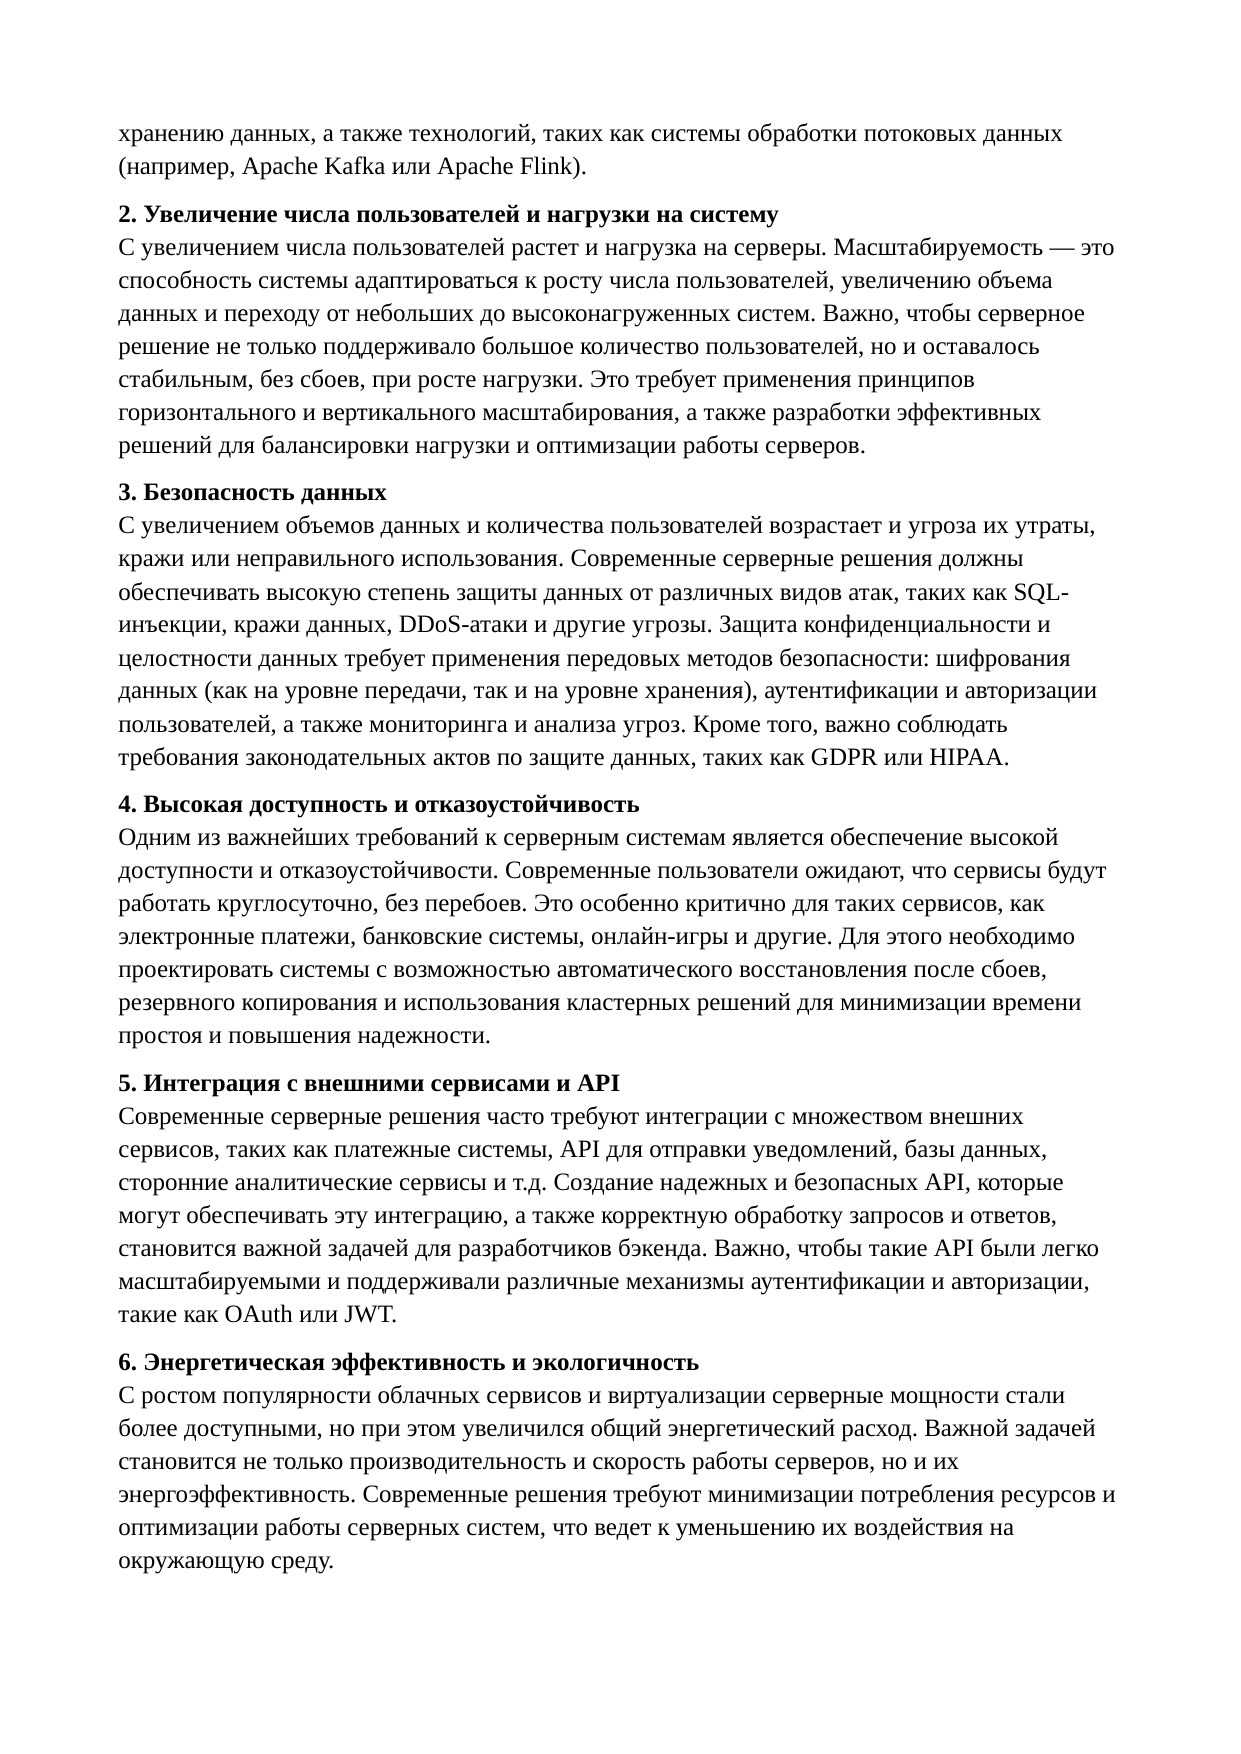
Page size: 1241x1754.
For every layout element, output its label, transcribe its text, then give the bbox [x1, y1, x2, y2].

text 3. Безопасность данных С увеличением объемов данных и количества пользователей возрастает и угроза их утраты, кражи или неправильного использования. Современные серверные решения должны обеспечивать высокую степень защиты данных от различных видов атак, таких как SQL-инъекции, кражи данных, DDoS-атаки и другие угрозы. Защита конфиденциальности и целостности данных требует применения передовых методов безопасности: шифрования данных (как на уровне передачи, так и на уровне хранения), аутентификации и авторизации пользователей, а также мониторинга и анализа угроз. Кроме того, важно соблюдать требования законодательных актов по защите данных, таких как GDPR или HIPAA. [118, 477, 1122, 770]
text 6. Энергетическая эффективность и экологичность С ростом популярности облачных сервисов и виртуализации серверные мощности стали более доступными, но при этом увеличился общий энергетический расход. Важной задачей становится не только производительность и скорость работы серверов, но и их энергоэффективность. Современные решения требуют минимизации потребления ресурсов и оптимизации работы серверных систем, что ведет к уменьшению их воздействия на окружающую среду. [118, 1347, 1122, 1574]
text 4. Высокая доступность и отказоустойчивость Одним из важнейших требований к серверным системам является обеспечение высокой доступности и отказоустойчивости. Современные пользователи ожидают, что сервисы будут работать круглосуточно, без перебоев. Это особенно критично для таких сервисов, как электронные платежи, банковские системы, онлайн-игры и другие. Для этого необходимо проектировать системы с возможностью автоматического восстановления после сбоев, резервного копирования и использования кластерных решений для минимизации времени простоя и повышения надежности. [118, 789, 1122, 1049]
text 5. Интеграция с внешними сервисами и API Современные серверные решения часто требуют интеграции с множеством внешних сервисов, таких как платежные системы, API для отправки уведомлений, базы данных, сторонние аналитические сервисы и т.д. Создание надежных и безопасных API, которые могут обеспечивать эту интеграцию, а также корректную обработку запросов и ответов, становится важной задачей для разработчиков бэкенда. Важно, чтобы такие API были легко масштабируемыми и поддерживали различные механизмы аутентификации и авторизации, такие как OAuth или JWT. [118, 1068, 1122, 1328]
text 2. Увеличение числа пользователей и нагрузки на систему С увеличением числа пользователей растет и нагрузка на серверы. Масштабируемость — это способность системы адаптироваться к росту числа пользователей, увеличению объема данных и переходу от небольших до высоконагруженных систем. Важно, чтобы серверное решение не только поддерживало большое количество пользователей, но и оставалось стабильным, без сбоев, при росте нагрузки. Это требует применения принципов горизонтального и вертикального масштабирования, а также разработки эффективных решений для балансировки нагрузки и оптимизации работы серверов. [118, 199, 1122, 459]
text хранению данных, а также технологий, таких как системы обработки потоковых данных (например, Apache Kafka или Apache Flink). [118, 118, 1122, 180]
